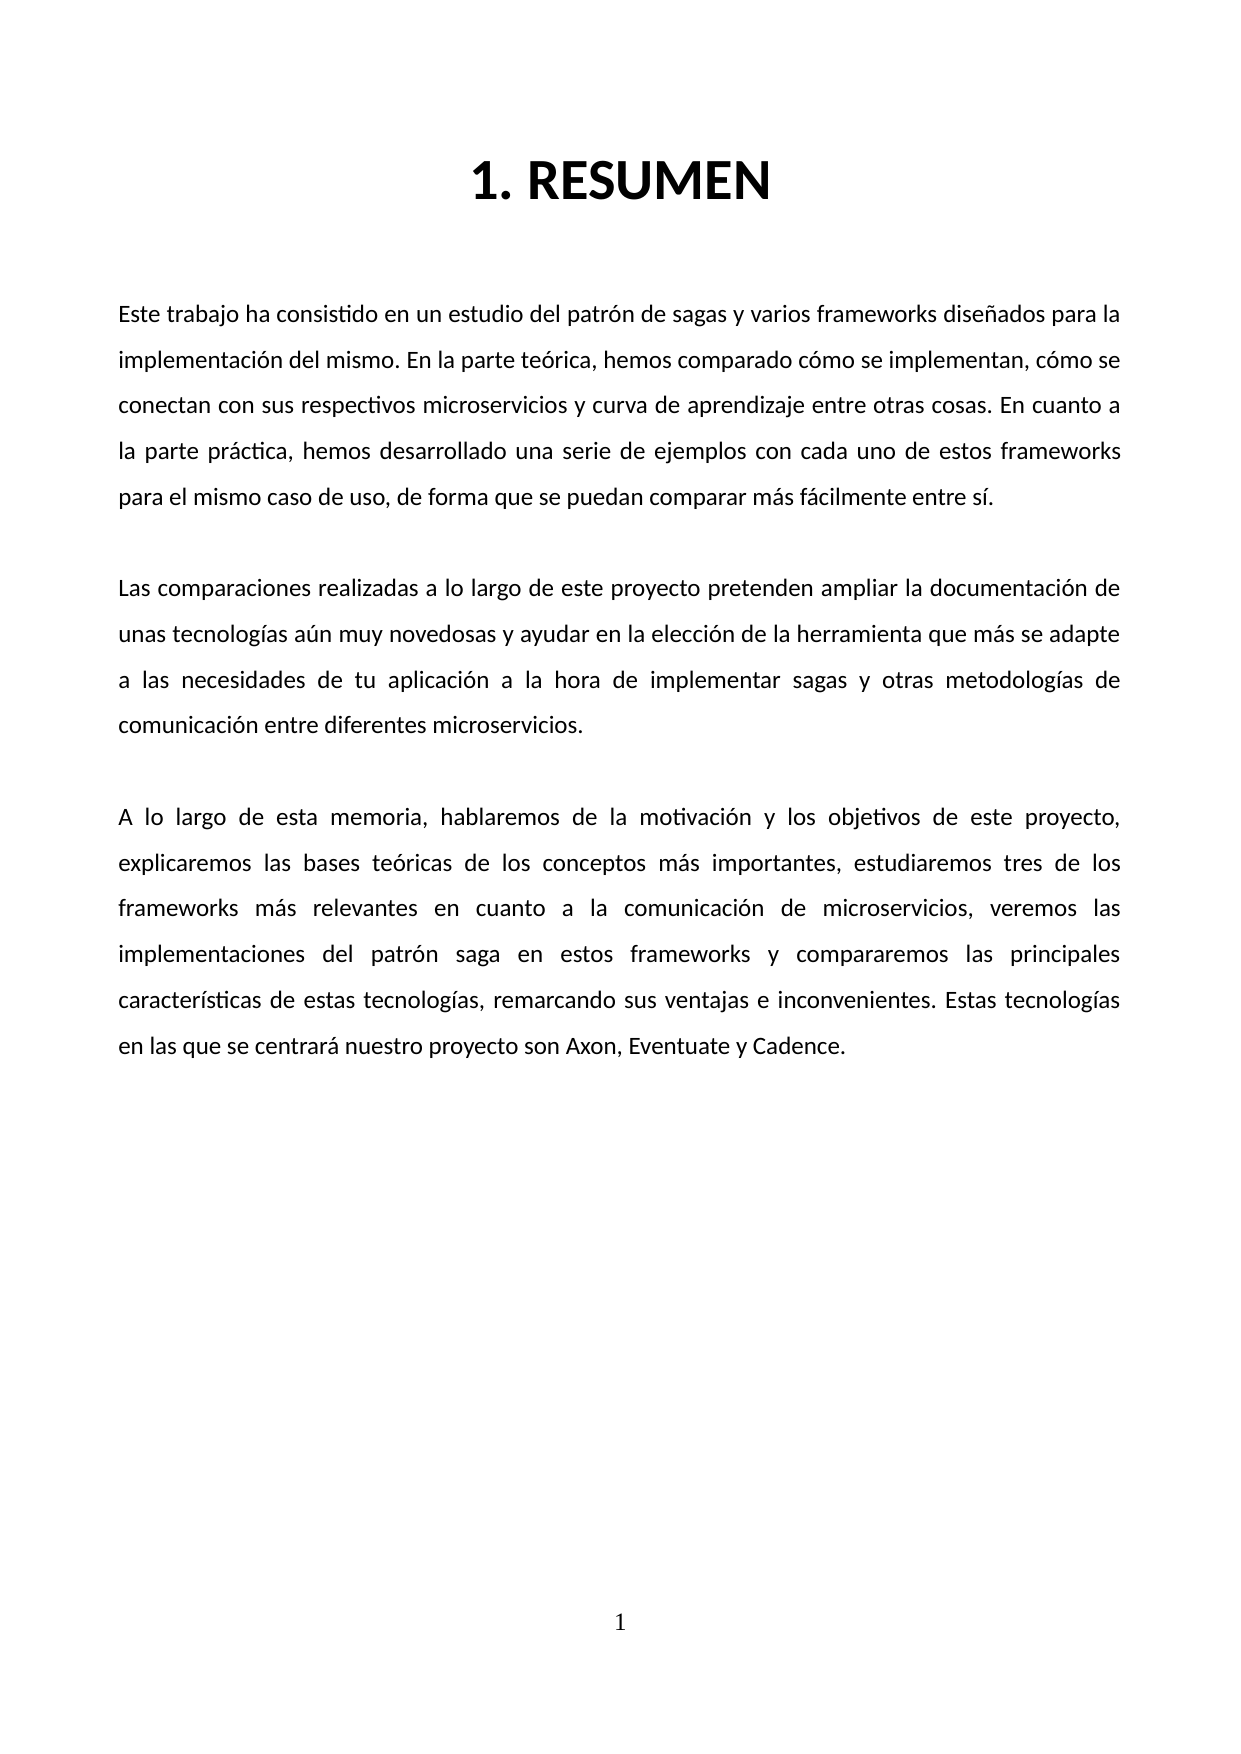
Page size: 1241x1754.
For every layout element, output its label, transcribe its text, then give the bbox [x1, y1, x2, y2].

text Las comparaciones realizadas a lo largo de este proyecto pretenden ampliar la documentación de unas tecnologías aún muy novedosas y ayudar en la elección de la herramienta que más se adapte a las necesidades de tu aplicación a la hora de implementar sagas y otras metodologías de comunicación entre diferentes microservicios. [118, 572, 1122, 740]
text A lo largo de esta memoria, hablaremos de la motivación y los objetivos de este proyecto, explicaremos las bases teóricas de los conceptos más importantes, estudiaremos tres de los frameworks más relevantes en cuanto a la comunicación de microservicios, veremos las implementaciones del patrón saga en estos frameworks y compararemos las principales características de estas tecnologías, remarcando sus ventajas e inconvenientes. Estas tecnologías en las que se centrará nuestro proyecto son Axon, Eventuate y Cadence. [118, 801, 1122, 1060]
text Este trabajo ha consistido en un estudio del patrón de sagas y varios frameworks diseñados para la implementación del mismo. En la parte teórica, hemos comparado cómo se implementan, cómo se conectan con sus respectivos microservicios y curva de aprendizaje entre otras cosas. En cuanto a la parte práctica, hemos desarrollado una serie de ejemplos con cada uno de estos frameworks para el mismo caso de uso, de forma que se puedan comparar más fácilmente entre sí. [118, 298, 1122, 512]
subtitle 1. RESUMEN [118, 143, 1122, 214]
